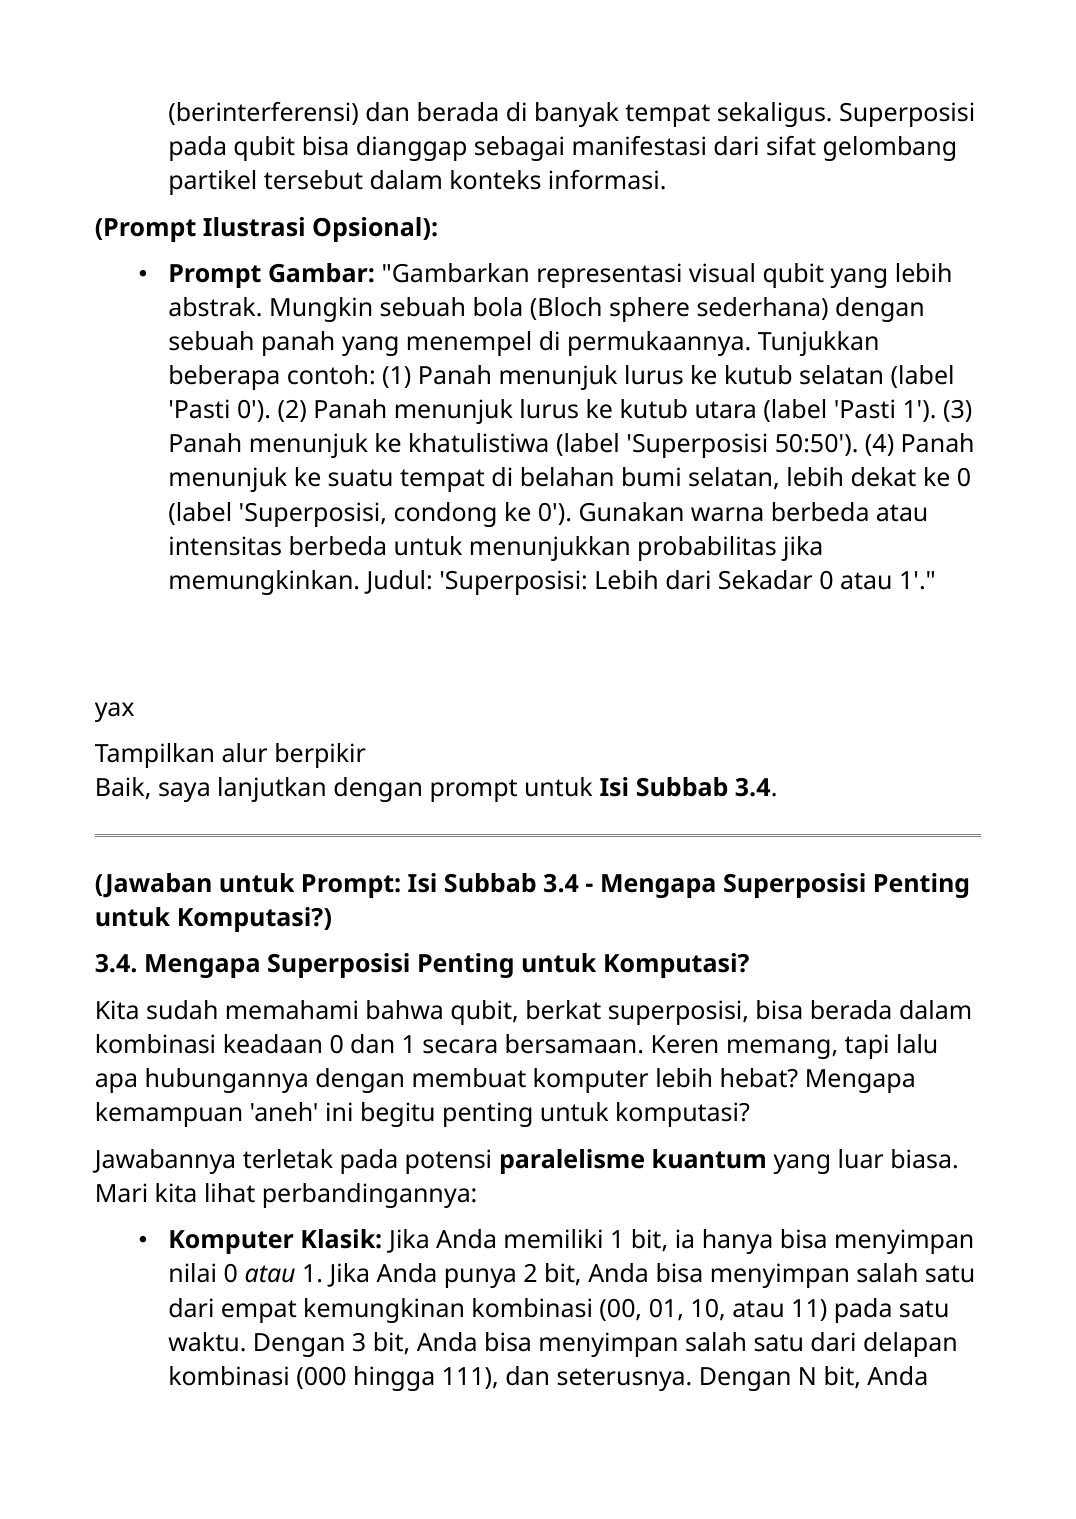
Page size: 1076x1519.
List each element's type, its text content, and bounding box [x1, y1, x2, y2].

list Komputer Klasik: Jika Anda memiliki 1 bit, ia hanya bisa menyimpan nilai 0 atau 1. Jika Anda punya 2 bit, Anda bisa menyimpan salah satu dari empat kemungkinan kombinasi (00, 01, 10, atau 11) pada satu waktu. Dengan 3 bit, Anda bisa menyimpan salah satu dari delapan kombinasi (000 hingga 111), dan seterusnya. Dengan N bit, Anda [139, 1222, 981, 1392]
text 3.4. Mengapa Superposisi Penting untuk Komputasi? [94, 946, 981, 980]
list Prompt Gambar: "Gambarkan representasi visual qubit yang lebih abstrak. Mungkin sebuah bola (Bloch sphere sederhana) dengan sebuah panah yang menempel di permukaannya. Tunjukkan beberapa contoh: (1) Panah menunjuk lurus ke kutub selatan (label 'Pasti 0'). (2) Panah menunjuk lurus ke kutub utara (label 'Pasti 1'). (3) Panah menunjuk ke khatulistiwa (label 'Superposisi 50:50'). (4) Panah menunjuk ke suatu tempat di belahan bumi selatan, lebih dekat ke 0 (label 'Superposisi, condong ke 0'). Gunakan warna berbeda atau intensitas berbeda untuk menunjukkan probabilitas jika memungkinkan. Judul: 'Superposisi: Lebih dari Sekadar 0 atau 1'." [139, 256, 981, 596]
text (Prompt Ilustrasi Opsional): [94, 209, 981, 243]
text Baik, saya lanjutkan dengan prompt untuk Isi Subbab 3.4. [94, 770, 981, 804]
text yax [94, 689, 981, 723]
list (berinterferensi) dan berada di banyak tempat sekaligus. Superposisi pada qubit bisa dianggap sebagai manifestasi dari sifat gelombang partikel tersebut dalam konteks informasi. [139, 94, 981, 197]
text Kita sudah memahami bahwa qubit, berkat superposisi, bisa berada dalam kombinasi keadaan 0 dan 1 secara bersamaan. Keren memang, tapi lalu apa hubungannya dengan membuat komputer lebih hebat? Mengapa kemampuan 'aneh' ini begitu penting untuk komputasi? [94, 993, 981, 1129]
text Jawabannya terletak pada potensi paralelisme kuantum yang luar biasa. Mari kita lihat perbandingannya: [94, 1141, 981, 1209]
text (Jawaban untuk Prompt: Isi Subbab 3.4 - Mengapa Superposisi Penting untuk Komputasi?) [94, 866, 981, 934]
text Tampilkan alur berpikir [94, 736, 981, 770]
